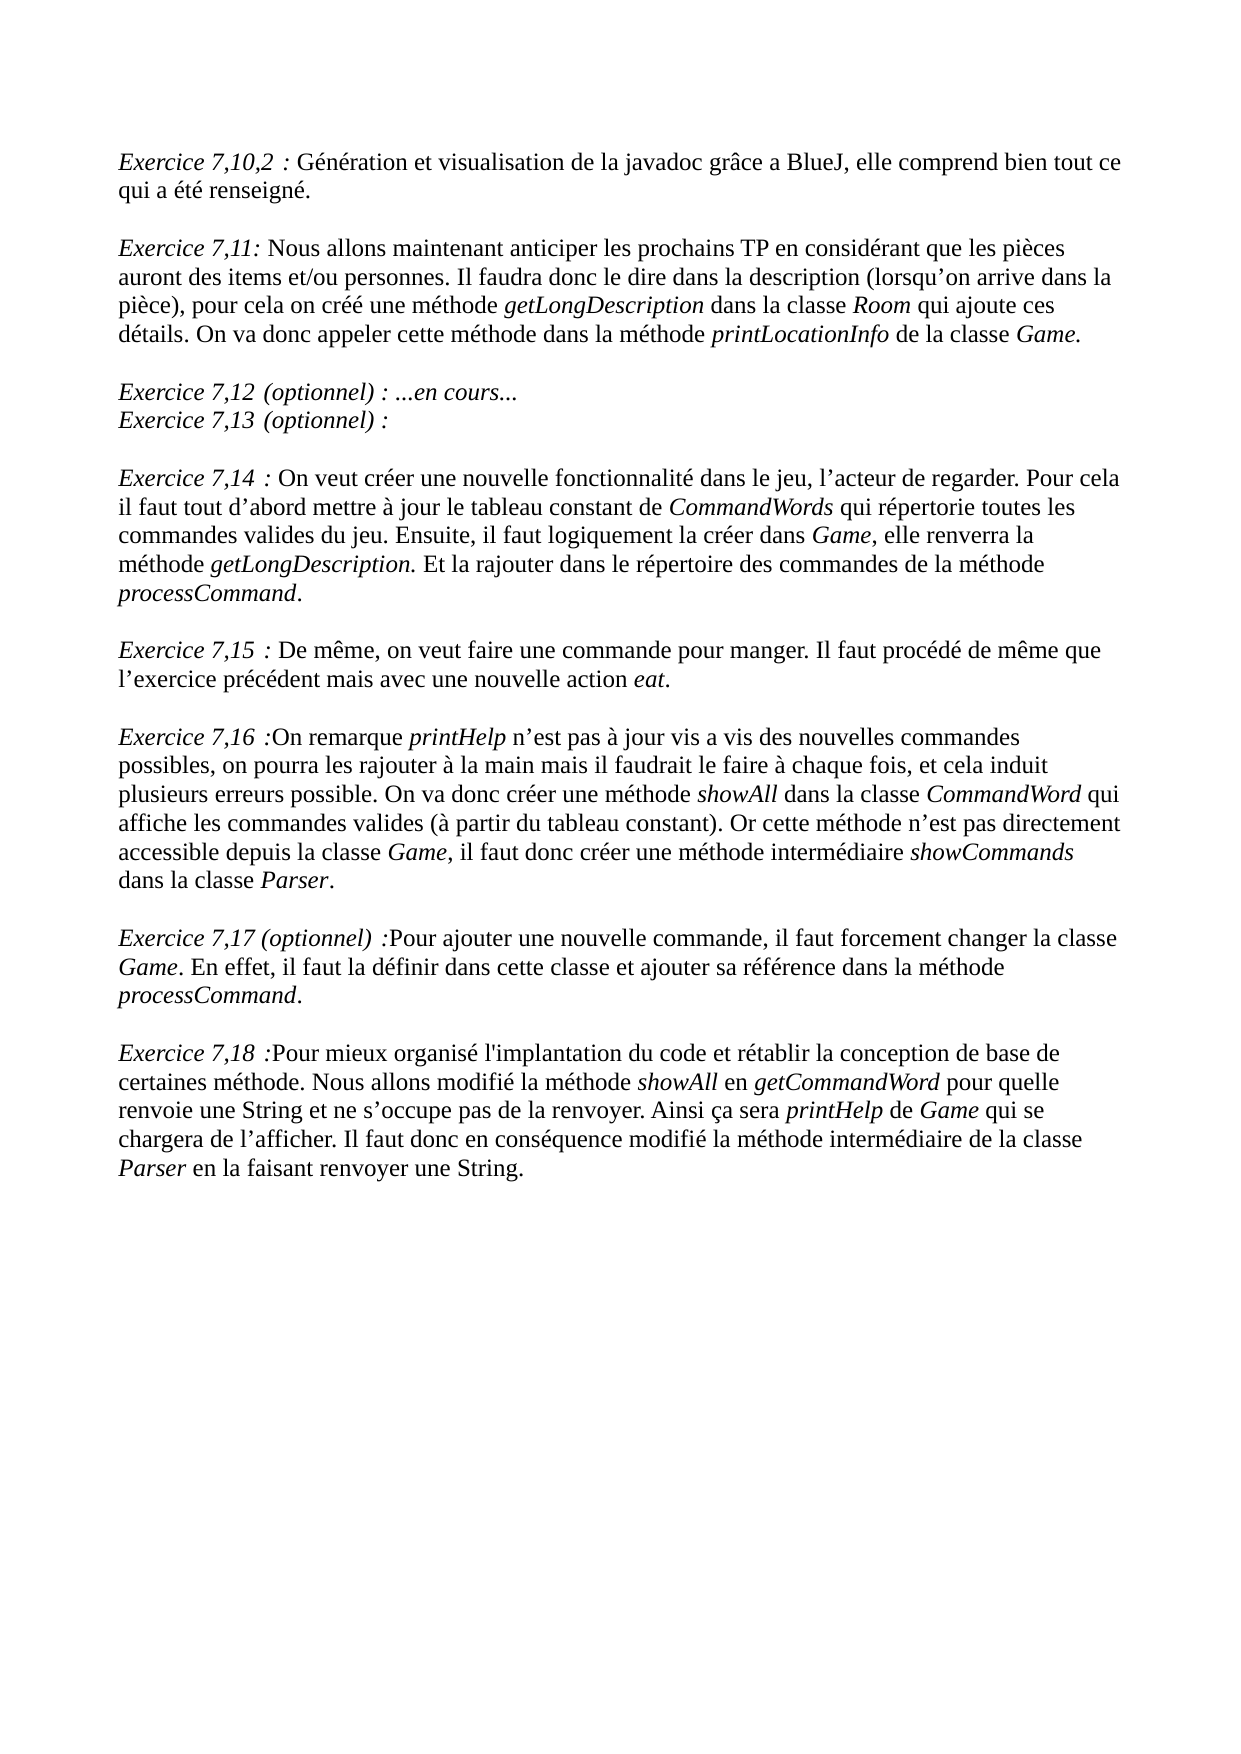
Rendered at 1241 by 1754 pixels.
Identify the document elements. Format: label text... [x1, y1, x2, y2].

text Exercice 7,10,2 : Génération et visualisation de la javadoc grâce a BlueJ, elle comprend bien tout ce qui a été renseigné. [118, 147, 1122, 204]
text Exercice 7,14 : On veut créer une nouvelle fonctionnalité dans le jeu, l’acteur de regarder. Pour cela il faut tout d’abord mettre à jour le tableau constant de CommandWords qui répertorie toutes les commandes valides du jeu. Ensuite, il faut logiquement la créer dans Game, elle renverra la méthode getLongDescription. Et la rajouter dans le répertoire des commandes de la méthode processCommand. [118, 463, 1122, 607]
text Exercice 7,17 (optionnel) :Pour ajouter une nouvelle commande, il faut forcement changer la classe Game. En effet, il faut la définir dans cette classe et ajouter sa référence dans la méthode processCommand. [118, 923, 1122, 1009]
text Exercice 7,18 :Pour mieux organisé l'implantation du code et rétablir la conception de base de certaines méthode. Nous allons modifié la méthode showAll en getCommandWord pour quelle renvoie une String et ne s’occupe pas de la renvoyer. Ainsi ça sera printHelp de Game qui se chargera de l’afficher. Il faut donc en conséquence modifié la méthode intermédiaire de la classe Parser en la faisant renvoyer une String. [118, 1038, 1122, 1182]
text Exercice 7,12 (optionnel) : ...en cours... [118, 377, 1122, 406]
text Exercice 7,13 (optionnel) : [118, 406, 1122, 434]
text Exercice 7,11: Nous allons maintenant anticiper les prochains TP en considérant que les pièces auront des items et/ou personnes. Il faudra donc le dire dans la description (lorsqu’on arrive dans la pièce), pour cela on créé une méthode getLongDescription dans la classe Room qui ajoute ces détails. On va donc appeler cette méthode dans la méthode printLocationInfo de la classe Game. [118, 233, 1122, 348]
text Exercice 7,16 :On remarque printHelp n’est pas à jour vis a vis des nouvelles commandes possibles, on pourra les rajouter à la main mais il faudrait le faire à chaque fois, et cela induit plusieurs erreurs possible. On va donc créer une méthode showAll dans la classe CommandWord qui affiche les commandes valides (à partir du tableau constant). Or cette méthode n’est pas directement accessible depuis la classe Game, il faut donc créer une méthode intermédiaire showCommands dans la classe Parser. [118, 722, 1122, 894]
text Exercice 7,15 : De même, on veut faire une commande pour manger. Il faut procédé de même que l’exercice précédent mais avec une nouvelle action eat. [118, 636, 1122, 693]
